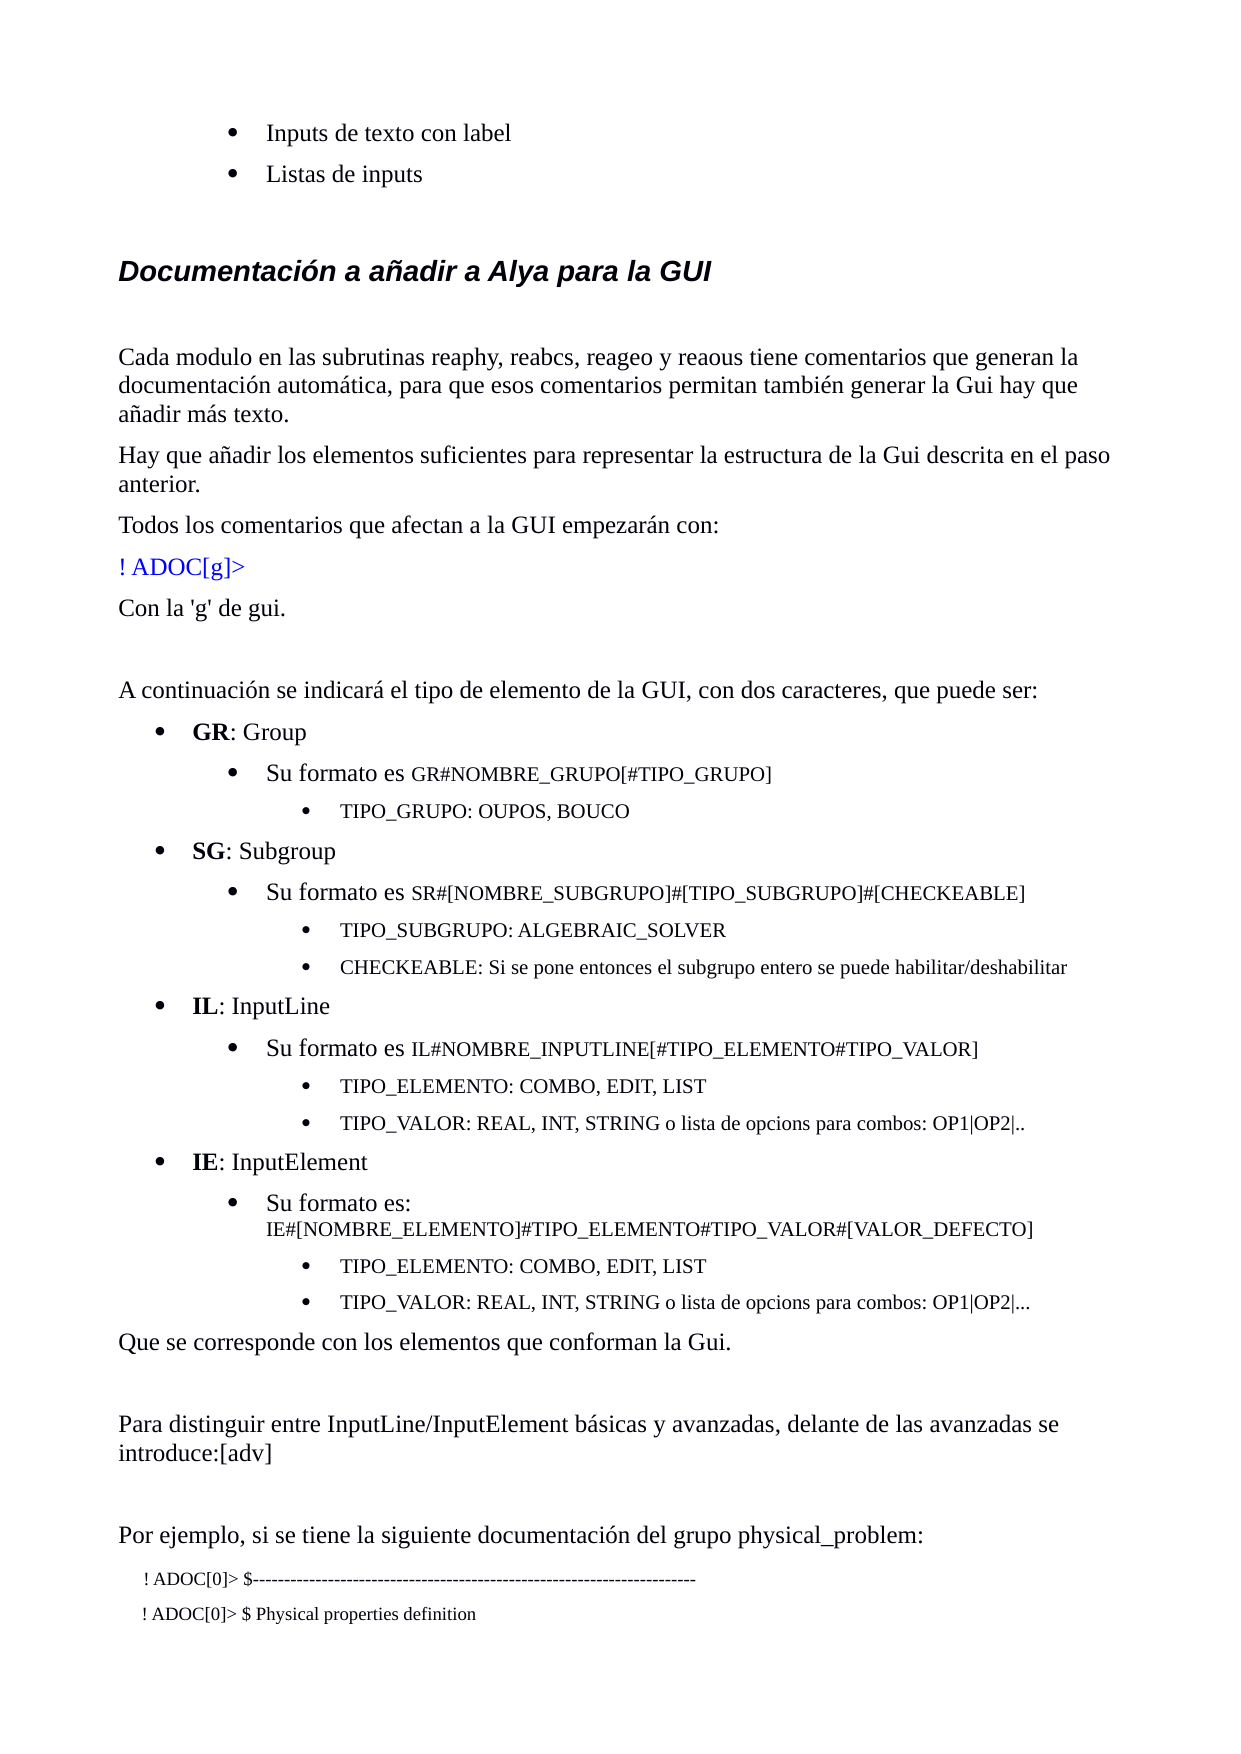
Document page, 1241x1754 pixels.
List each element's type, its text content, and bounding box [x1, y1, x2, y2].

list Su formato es: IE#[NOMBRE_ELEMENTO]#TIPO_ELEMENTO#TIPO_VALOR#[VALOR_DEFECTO] [228, 1188, 1122, 1241]
text Cada modulo en las subrutinas reaphy, reabcs, reageo y reaous tiene comentarios que generan la documentación automática, para que esos comentarios permitan también generar la Gui hay que añadir más texto. [118, 342, 1122, 428]
list TIPO_SUBGRUPO: ALGEBRAIC_SOLVER [302, 918, 1122, 942]
text A continuación se indicará el tipo de elemento de la GUI, con dos caracteres, que puede ser: [118, 675, 1122, 704]
list IL: InputLine [156, 991, 1122, 1020]
list TIPO_ELEMENTO: COMBO, EDIT, LIST [302, 1253, 1122, 1278]
list TIPO_VALOR: REAL, INT, STRING o lista de opcions para combos: OP1|OP2|.. [302, 1110, 1122, 1134]
list GR: Group [156, 717, 1122, 745]
list Su formato es IL#NOMBRE_INPUTLINE[#TIPO_ELEMENTO#TIPO_VALOR] [228, 1033, 1122, 1061]
text Hay que añadir los elementos suficientes para representar la estructura de la Gui descrita en el paso anterior. [118, 440, 1122, 498]
subtitle Documentación a añadir a Alya para la GUI [118, 254, 1122, 288]
text Que se corresponde con los elementos que conforman la Gui. [118, 1327, 1122, 1355]
text Con la 'g' de gui. [118, 593, 1122, 622]
list TIPO_GRUPO: OUPOS, BOUCO [302, 799, 1122, 823]
list Inputs de texto con label [228, 118, 1122, 147]
list CHECKEABLE: Si se pone entonces el subgrupo entero se puede habilitar/deshabilitar [302, 955, 1122, 979]
text ! ADOC[0]> $----------------------------------------------------------------------- [118, 1562, 1122, 1590]
list Su formato es SR#[NOMBRE_SUBGRUPO]#[TIPO_SUBGRUPO]#[CHECKEABLE] [228, 877, 1122, 906]
list SG: Subgroup [156, 836, 1122, 864]
text ! ADOC[g]> [118, 552, 1122, 580]
text Todos los comentarios que afectan a la GUI empezarán con: [118, 510, 1122, 539]
list IE: InputElement [156, 1147, 1122, 1176]
text ! ADOC[0]> $ Physical properties definition [118, 1603, 1122, 1624]
list Listas de inputs [228, 159, 1122, 188]
list Su formato es GR#NOMBRE_GRUPO[#TIPO_GRUPO] [228, 758, 1122, 787]
list TIPO_ELEMENTO: COMBO, EDIT, LIST [302, 1074, 1122, 1098]
text Para distinguir entre InputLine/InputElement básicas y avanzadas, delante de las avanzadas se introduce:[adv] [118, 1409, 1122, 1467]
list TIPO_VALOR: REAL, INT, STRING o lista de opcions para combos: OP1|OP2|... [302, 1290, 1122, 1314]
text Por ejemplo, si se tiene la siguiente documentación del grupo physical_problem: [118, 1520, 1122, 1549]
